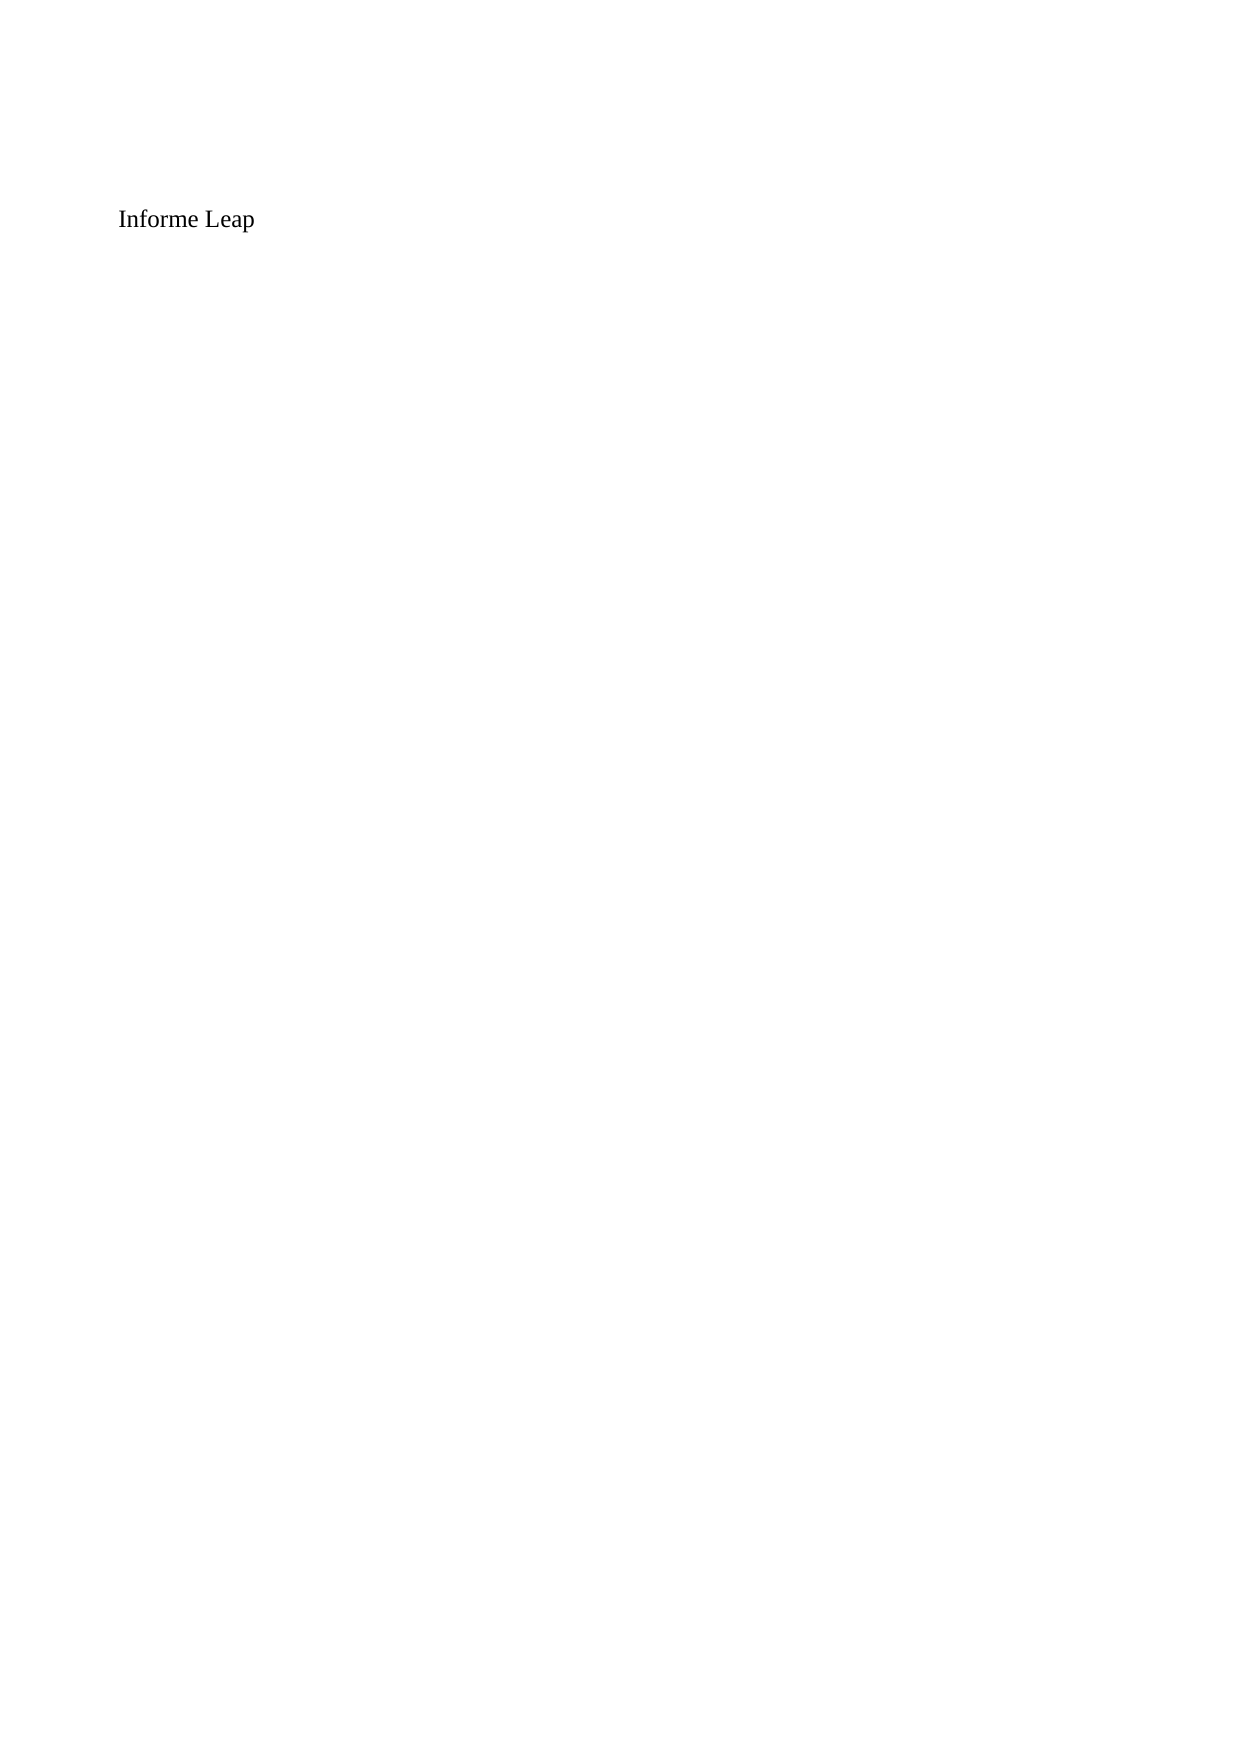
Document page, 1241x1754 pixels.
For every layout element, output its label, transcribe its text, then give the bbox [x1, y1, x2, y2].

text Informe Leap [118, 204, 1122, 233]
